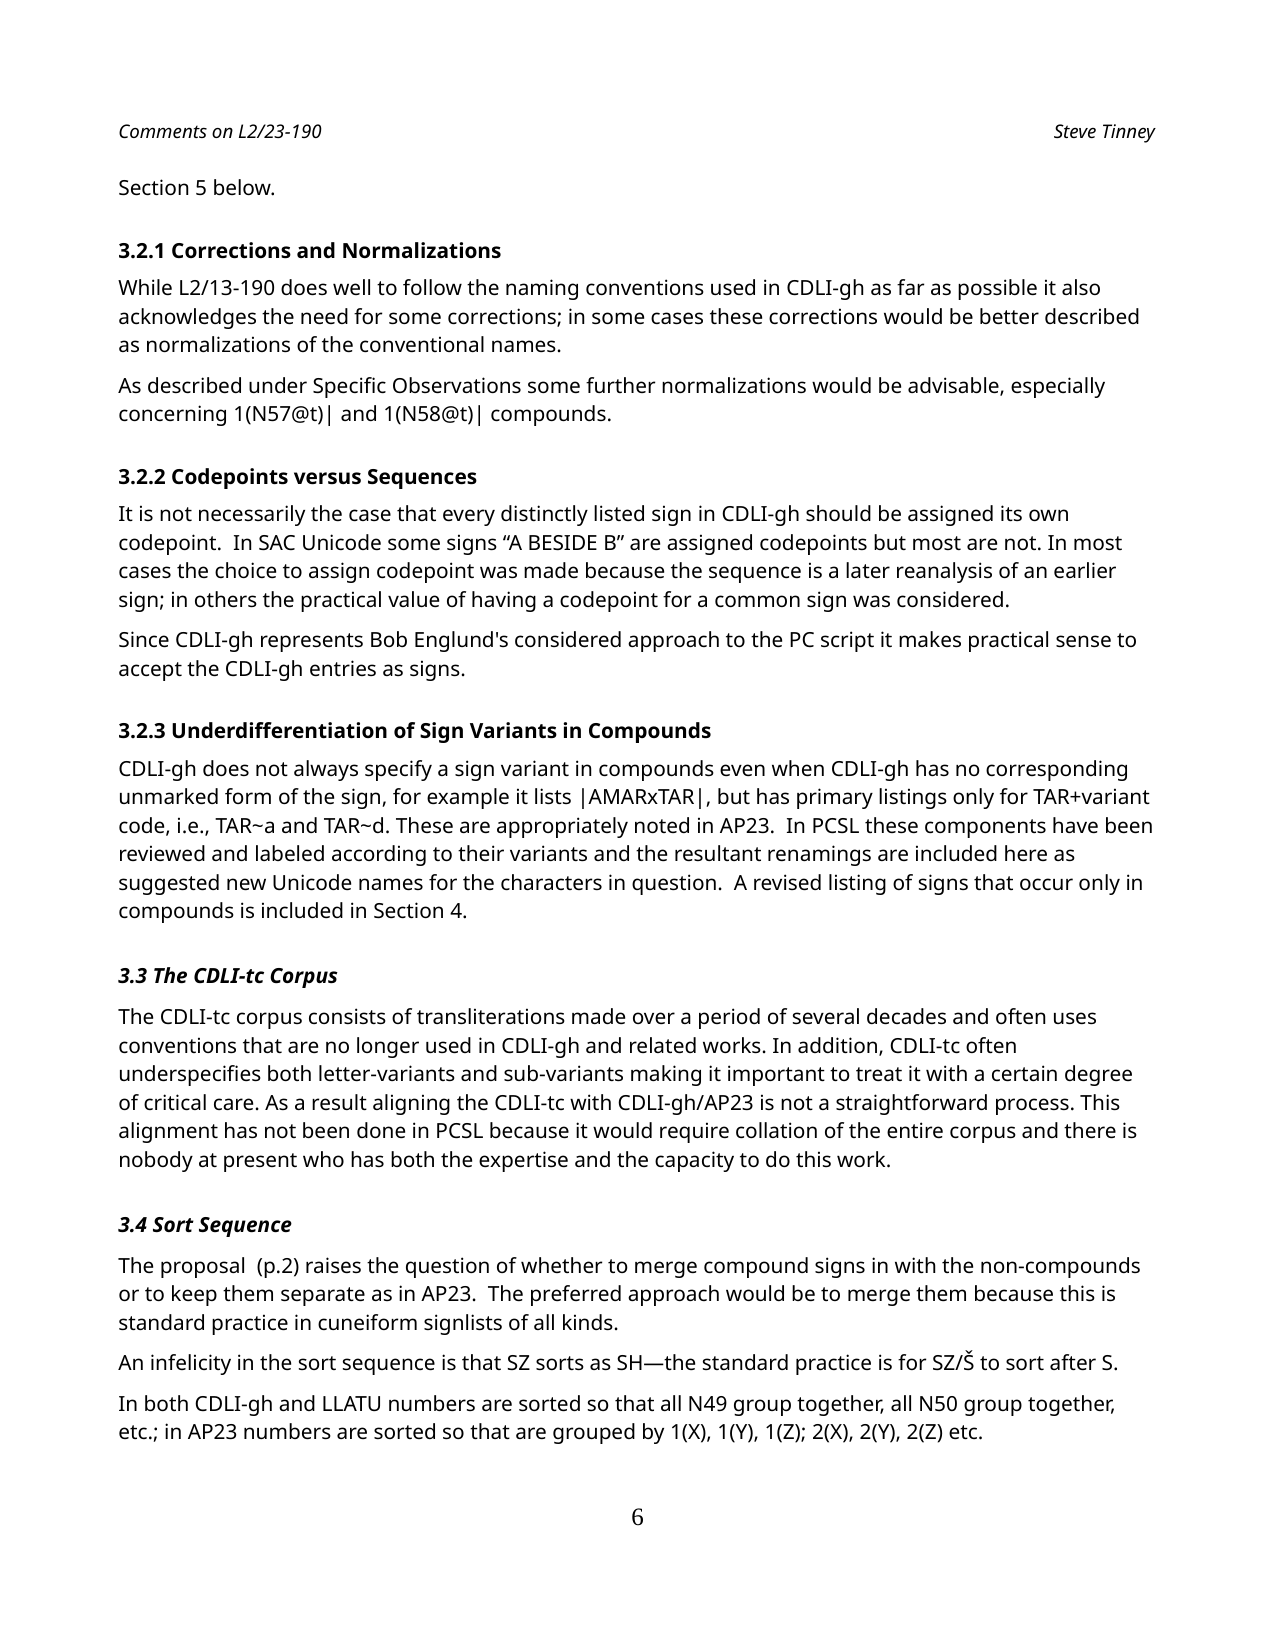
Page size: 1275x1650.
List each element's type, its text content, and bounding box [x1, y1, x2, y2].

text In both CDLI-gh and LLATU numbers are sorted so that all N49 group together, all N50 group together, etc.; in AP23 numbers are sorted so that are grouped by 1(X), 1(Y), 1(Z); 2(X), 2(Y), 2(Z) etc. [118, 1389, 1157, 1446]
subtitle 3.2.3 Underdifferentiation of Sign Variants in Compounds [118, 717, 1157, 745]
subtitle 3.3 The CDLI-tc Corpus [118, 962, 1157, 990]
text An infelicity in the sort sequence is that SZ sorts as SH—the standard practice is for SZ/Š to sort after S. [118, 1348, 1157, 1377]
text Since CDLI-gh represents Bob Englund's considered approach to the PC script it makes practical sense to accept the CDLI-gh entries as signs. [118, 625, 1157, 682]
text Section 5 below. [118, 173, 1157, 202]
text It is not necessarily the case that every distinctly listed sign in CDLI-gh should be assigned its own codepoint. In SAC Unicode some signs “A BESIDE B” are assigned codepoints but most are not. In most cases the choice to assign codepoint was made because the sequence is a later reanalysis of an earlier sign; in others the practical value of having a codepoint for a common sign was considered. [118, 499, 1157, 613]
text As described under Specific Observations some further normalizations would be advisable, especially concerning 1(N57@t)| and 1(N58@t)| compounds. [118, 371, 1157, 428]
subtitle 3.4 Sort Sequence [118, 1210, 1157, 1238]
text CDLI-gh does not always specify a sign variant in compounds even when CDLI-gh has no corresponding unmarked form of the sign, for example it lists |AMARxTAR|, but has primary listings only for TAR+variant code, i.e., TAR~a and TAR~d. These are appropriately noted in AP23. In PCSL these components have been reviewed and labeled according to their variants and the resultant renamings are included here as suggested new Unicode names for the characters in question. A revised listing of signs that occur only in compounds is included in Section 4. [118, 754, 1157, 924]
text The proposal (p.2) raises the question of whether to merge compound signs in with the non-compounds or to keep them separate as in AP23. The preferred approach would be to merge them because this is standard practice in cuneiform signlists of all kinds. [118, 1251, 1157, 1336]
subtitle 3.2.2 Codepoints versus Sequences [118, 462, 1157, 491]
text While L2/13-190 does well to follow the naming conventions used in CDLI-gh as far as possible it also acknowledges the need for some corrections; in some cases these corrections would be better described as normalizations of the conventional names. [118, 273, 1157, 359]
text The CDLI-tc corpus consists of transliterations made over a period of several decades and often uses conventions that are no longer used in CDLI-gh and related works. In addition, CDLI-tc often underspecifies both letter-variants and sub-variants making it important to treat it with a certain degree of critical care. As a result aligning the CDLI-tc with CDLI-gh/AP23 is not a straightforward process. This alignment has not been done in PCSL because it would require collation of the entire corpus and there is nobody at present who has both the expertise and the capacity to do this work. [118, 1002, 1157, 1173]
subtitle 3.2.1 Corrections and Normalizations [118, 236, 1157, 264]
